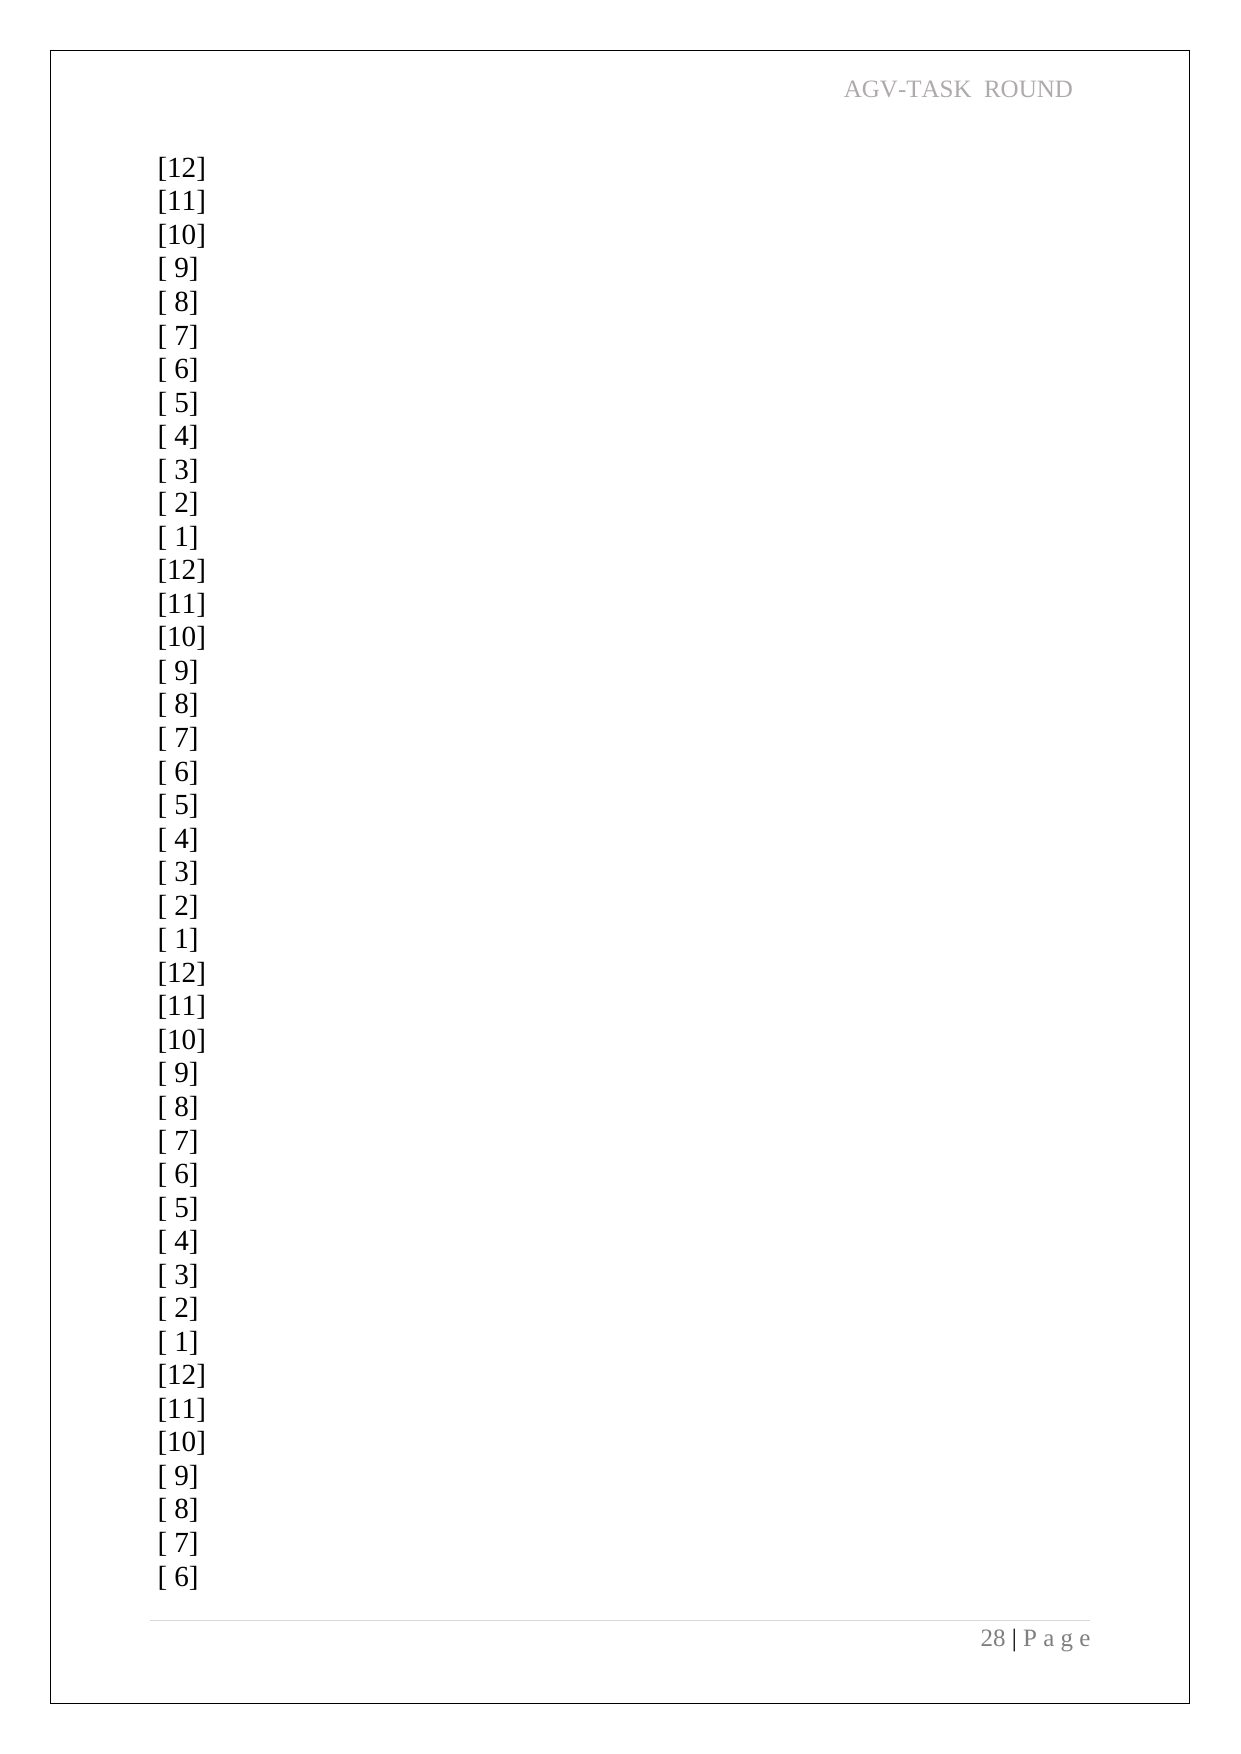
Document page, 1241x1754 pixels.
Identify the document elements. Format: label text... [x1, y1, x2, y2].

text [ 3] [150, 854, 1090, 888]
text [ 1] [150, 921, 1090, 955]
text [ 8] [150, 687, 1090, 720]
text [ 2] [150, 485, 1090, 519]
text [ 6] [150, 351, 1090, 385]
text [ 3] [150, 1257, 1090, 1290]
text [12] [150, 955, 1090, 988]
text [ 2] [150, 1290, 1090, 1324]
text [ 7] [150, 1525, 1090, 1559]
text [ 1] [150, 1324, 1090, 1357]
text [11] [150, 183, 1090, 217]
text [11] [150, 988, 1090, 1022]
text [ 1] [150, 519, 1090, 552]
text [12] [150, 552, 1090, 586]
text [10] [150, 619, 1090, 653]
text [ 4] [150, 1223, 1090, 1257]
text [ 5] [150, 385, 1090, 418]
text [ 4] [150, 418, 1090, 452]
text [ 7] [150, 1123, 1090, 1156]
text [ 5] [150, 787, 1090, 821]
text [10] [150, 1022, 1090, 1056]
text [ 7] [150, 720, 1090, 754]
text [ 6] [150, 754, 1090, 787]
text [ 3] [150, 452, 1090, 485]
text [10] [150, 1424, 1090, 1458]
text [ 9] [150, 653, 1090, 687]
text [ 9] [150, 1458, 1090, 1492]
text [ 2] [150, 888, 1090, 921]
text [ 5] [150, 1190, 1090, 1223]
text [ 6] [150, 1156, 1090, 1190]
text [11] [150, 1391, 1090, 1424]
text [ 8] [150, 1492, 1090, 1525]
text [ 7] [150, 318, 1090, 351]
text [ 4] [150, 821, 1090, 854]
text [ 6] [150, 1559, 1090, 1592]
text [11] [150, 586, 1090, 619]
text [ 9] [150, 1056, 1090, 1089]
text [12] [150, 1357, 1090, 1391]
text [12] [150, 150, 1090, 183]
text [ 8] [150, 284, 1090, 318]
text [10] [150, 217, 1090, 251]
text [ 8] [150, 1089, 1090, 1123]
text [ 9] [150, 251, 1090, 284]
